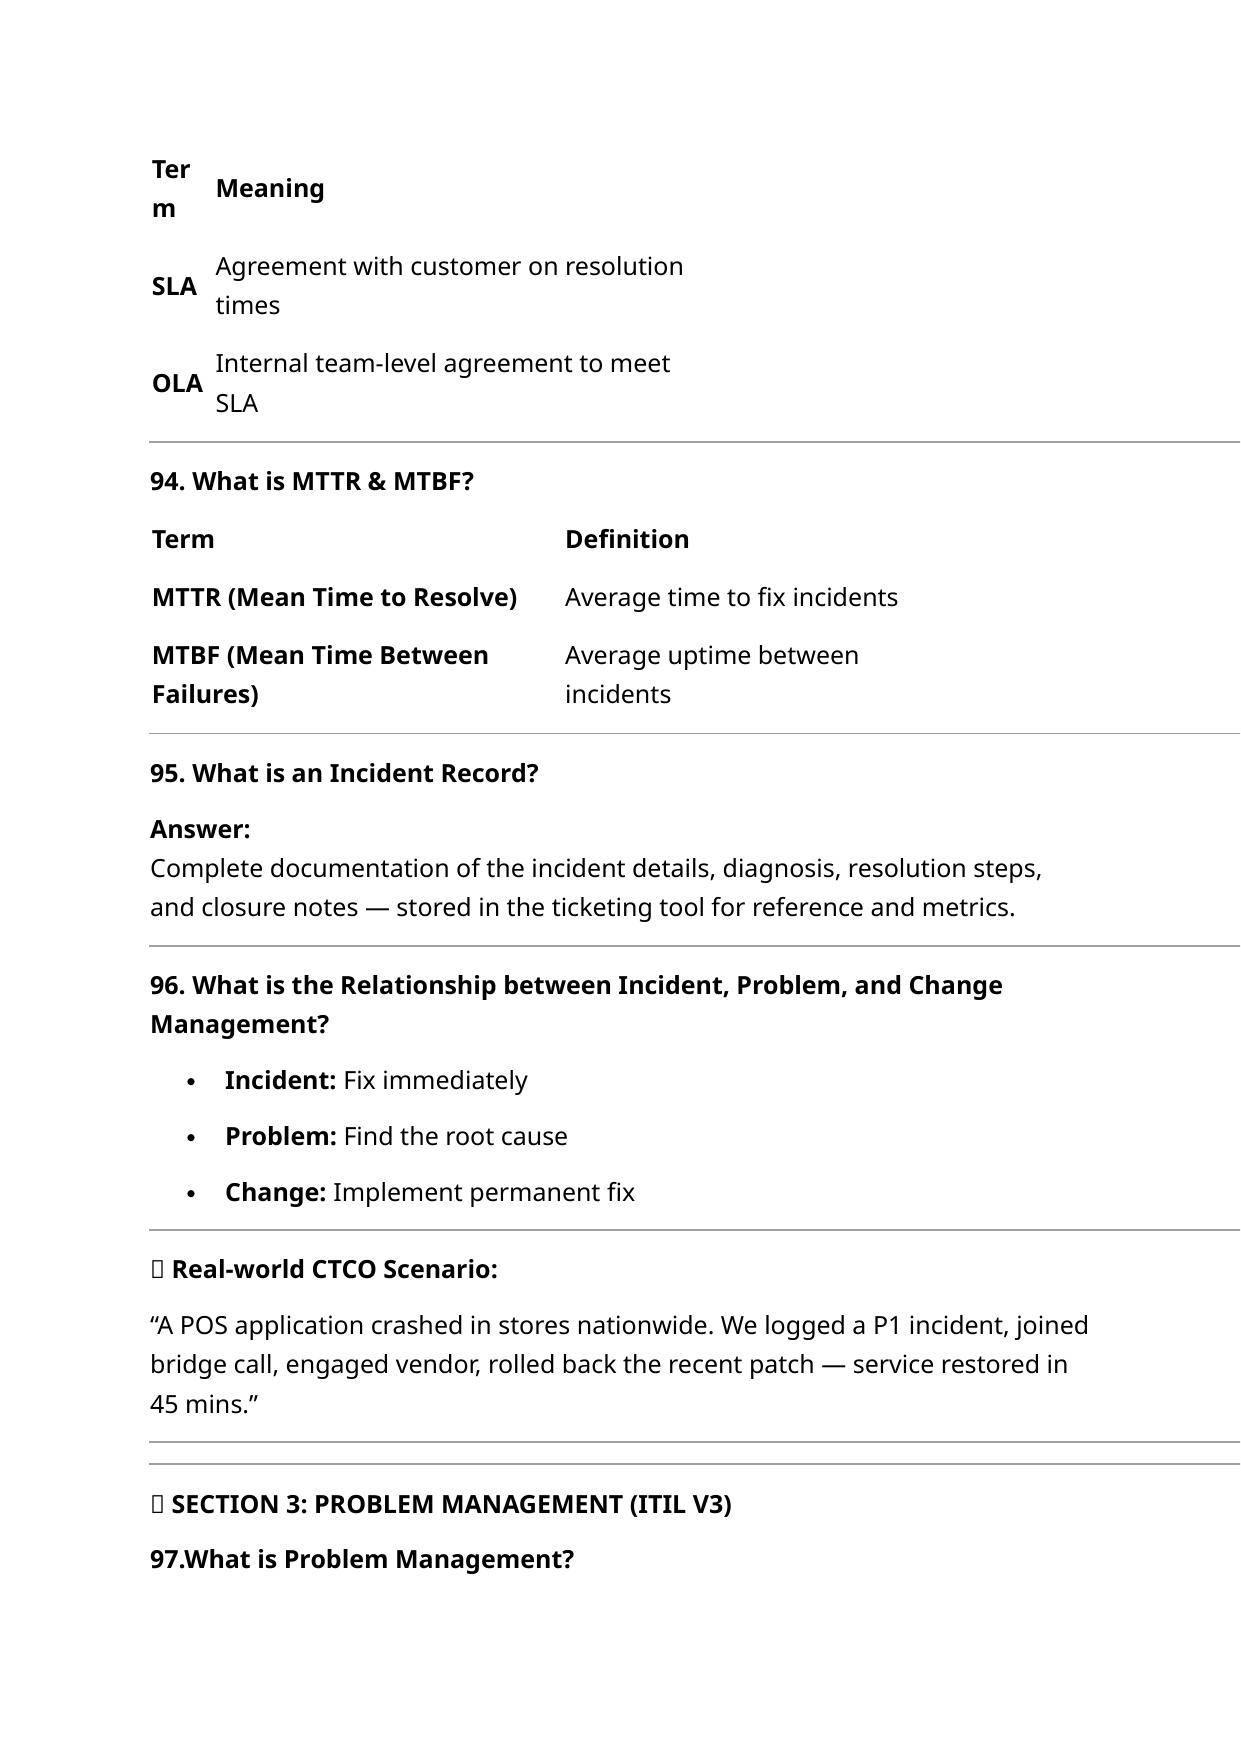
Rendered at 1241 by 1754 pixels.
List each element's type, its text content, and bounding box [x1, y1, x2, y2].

list Problem: Find the root cause [187, 1118, 1090, 1152]
list Change: Implement permanent fix [187, 1174, 1090, 1208]
table_cell MTTR (Mean Time to Resolve) [150, 578, 563, 636]
text 🧩 Real-world CTCO Scenario: [150, 1252, 1090, 1286]
table_cell Average uptime between incidents [563, 636, 941, 733]
text 94. What is MTTR & MTBF? [150, 464, 1090, 498]
text 96. What is the Relationship between Incident, Problem, and Change Management? [150, 967, 1090, 1041]
text “A POS application crashed in stores nationwide. We logged a P1 incident, joined bridge call, engaged vendor, rolled back the recent patch — service restored in 45 mins.” [150, 1308, 1090, 1420]
table_header Meaning [214, 150, 712, 247]
table_header Definition [563, 520, 941, 578]
text 95. What is an Incident Record? [150, 755, 1090, 789]
text 97.What is Problem Management? [150, 1542, 1090, 1576]
table_cell Agreement with customer on resolution times [214, 247, 712, 344]
list Incident: Fix immediately [187, 1062, 1090, 1097]
table_header Term [150, 150, 214, 247]
table_cell Internal team-level agreement to meet SLA [214, 345, 712, 441]
table_cell Average time to fix incidents [563, 578, 941, 636]
text Answer: Complete documentation of the incident details, diagnosis, resolution steps, and closure notes — stored in the ticketing tool for reference and metrics. [150, 811, 1090, 924]
text 🔹 SECTION 3: PROBLEM MANAGEMENT (ITIL V3) [150, 1486, 1090, 1520]
table_cell SLA [150, 247, 214, 344]
table_cell MTBF (Mean Time Between Failures) [150, 636, 563, 733]
table_header Term [150, 520, 563, 578]
table_cell OLA [150, 345, 214, 441]
